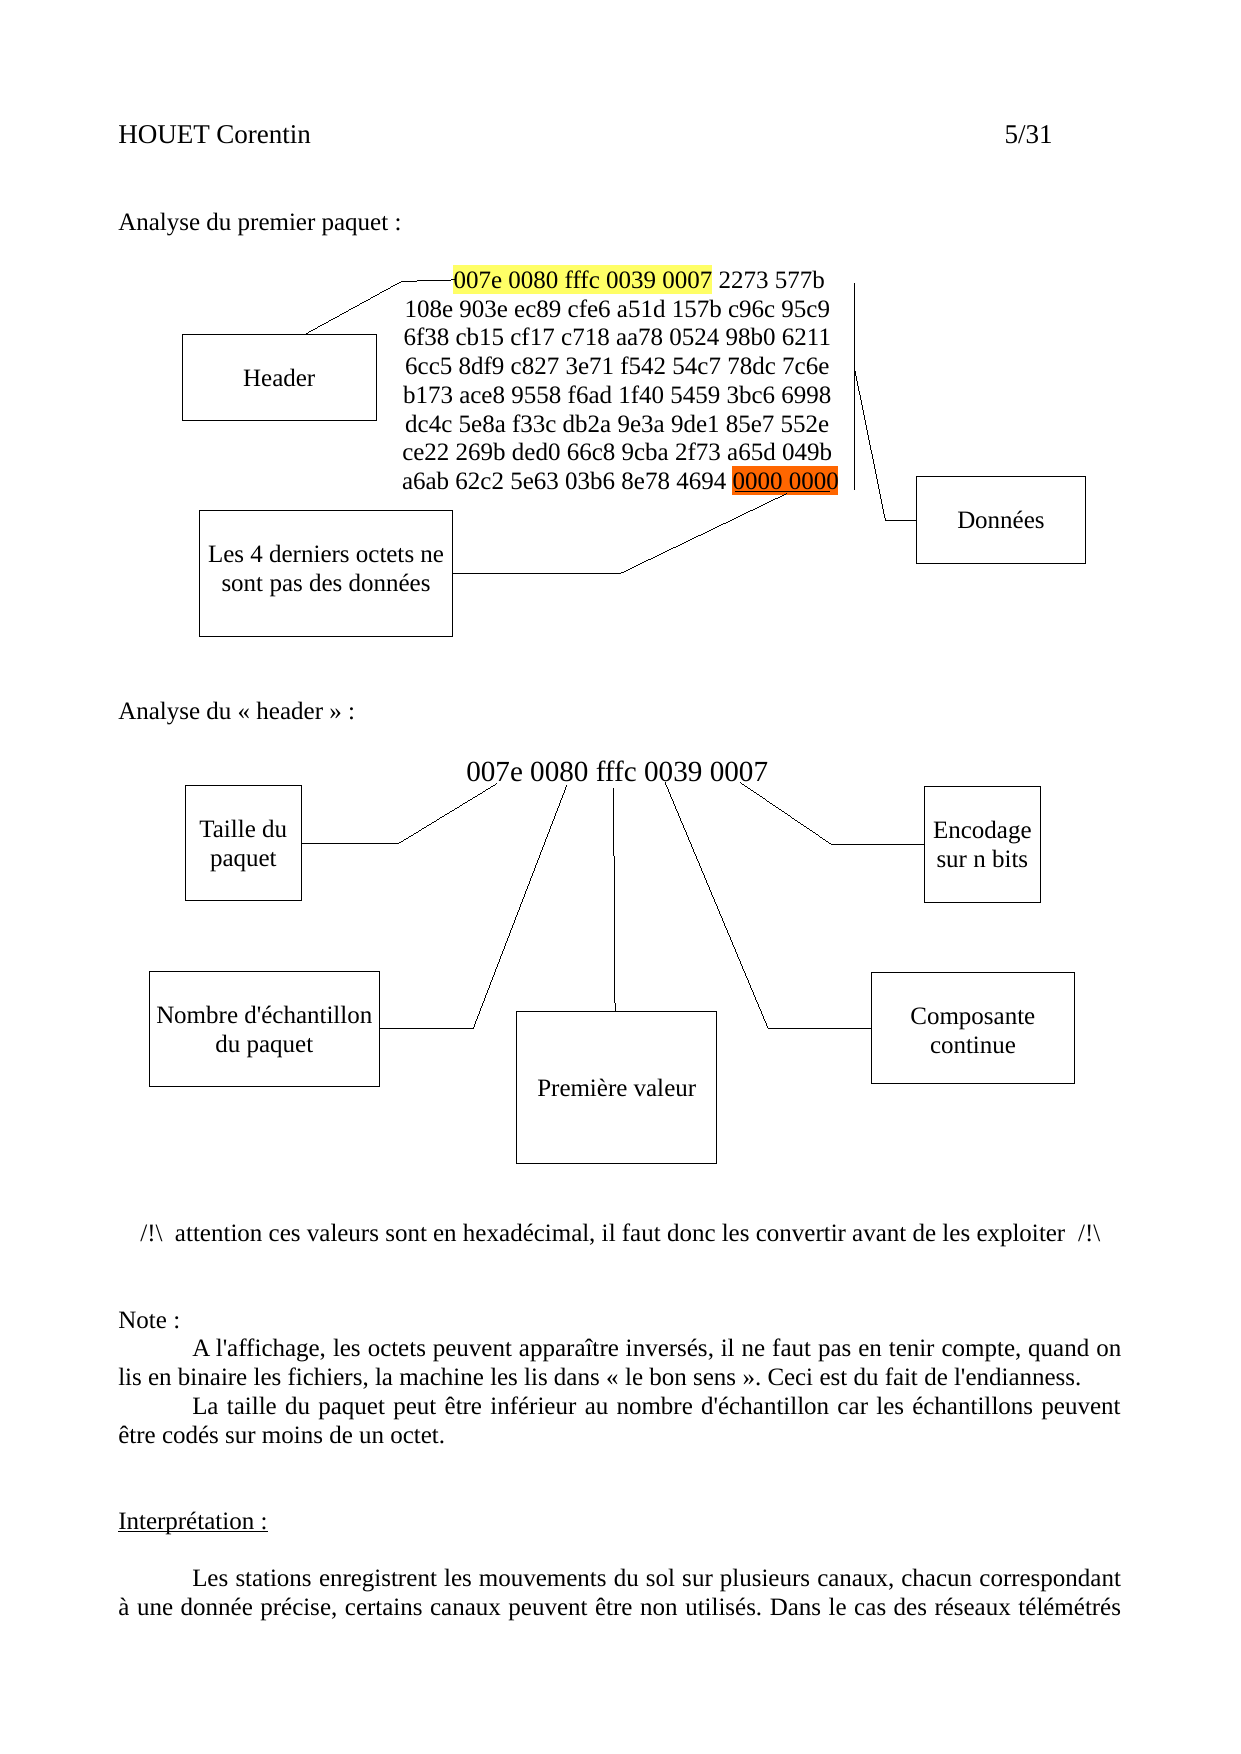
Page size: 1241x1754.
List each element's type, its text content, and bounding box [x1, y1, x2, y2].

text 108e 903e ec89 cfe6 a51d 157b c96c 95c9 [118, 294, 854, 322]
text /!\ attention ces valeurs sont en hexadécimal, il faut donc les convertir avant de les exploiter /!\ [118, 1218, 1122, 1247]
text [855, 351, 1122, 380]
text a6ab 62c2 5e63 03b6 8e78 4694 0000 0000 [118, 466, 1122, 495]
text [855, 294, 1122, 322]
text [855, 437, 1122, 466]
text 007e 0080 fffc 0039 0007 2273 577b [118, 265, 1122, 294]
text Note : [118, 1305, 1122, 1333]
text Analyse du « header » : [118, 696, 1122, 725]
text La taille du paquet peut être inférieur au nombre d'échantillon car les échantillons peuvent être codés sur moins de un octet. [118, 1391, 1122, 1448]
text 6cc5 8df9 c827 3e71 f542 54c7 78dc 7c6e [377, 351, 854, 380]
text Les stations enregistrent les mouvements du sol sur plusieurs canaux, chacun correspondant à une donnée précise, certains canaux peuvent être non utilisés. Dans le cas des réseaux télémétrés [118, 1563, 1122, 1621]
text 007e 0080 fffc 0039 0007 [118, 754, 1122, 787]
text [118, 380, 182, 409]
text [855, 380, 1122, 409]
text 6f38 cb15 cf17 c718 aa78 0524 98b0 6211 [118, 322, 854, 351]
text Analyse du premier paquet : [118, 207, 1122, 236]
text [855, 322, 1122, 351]
text dc4c 5e8a f33c db2a 9e3a 9de1 85e7 552e [118, 409, 854, 437]
text A l'affichage, les octets peuvent apparaître inversés, il ne faut pas en tenir compte, quand on lis en binaire les fichiers, la machine les lis dans « le bon sens ». Ceci est du fait de l'endianness. [118, 1333, 1122, 1391]
text [855, 409, 1122, 437]
text b173 ace8 9558 f6ad 1f40 5459 3bc6 6998 [377, 380, 854, 409]
text [118, 351, 182, 380]
text ce22 269b ded0 66c8 9cba 2f73 a65d 049b [118, 437, 854, 466]
text Interprétation : [118, 1506, 1122, 1535]
